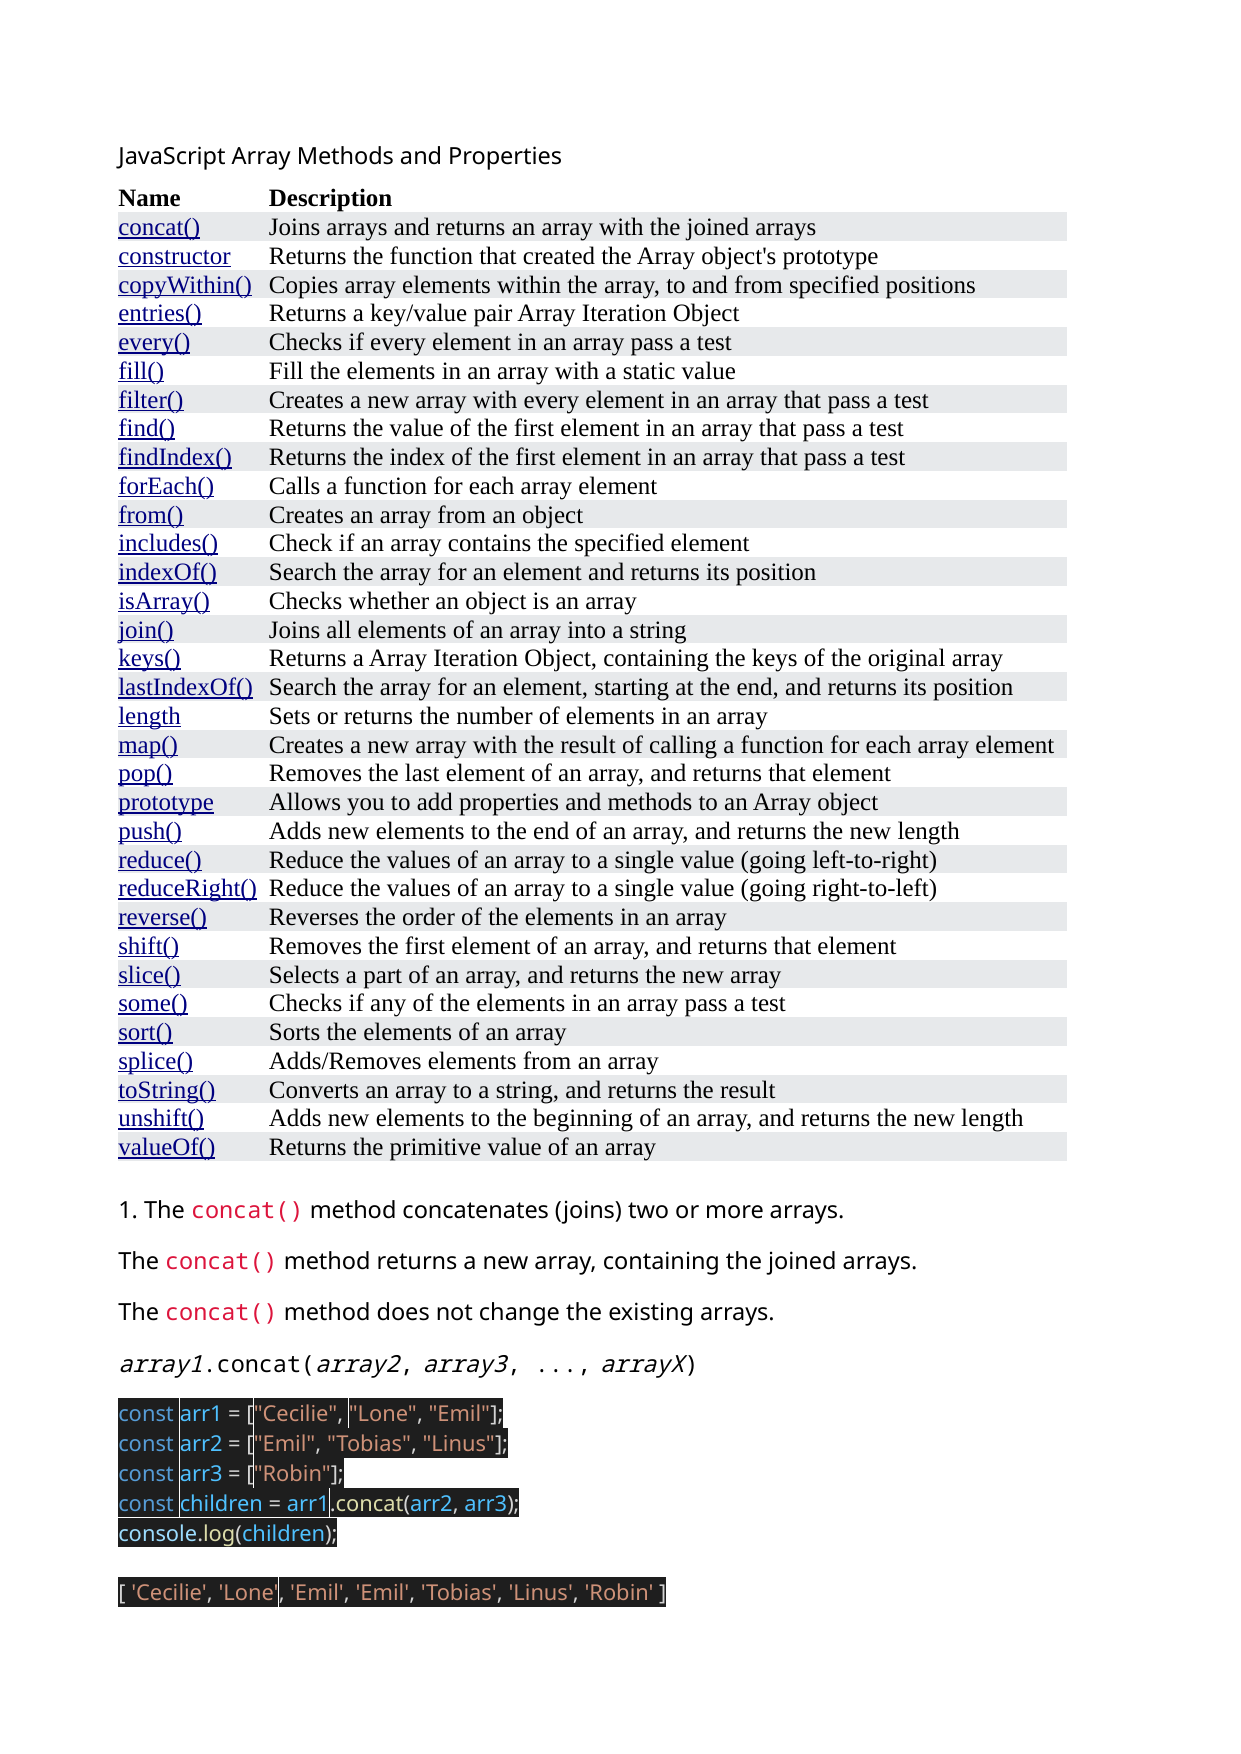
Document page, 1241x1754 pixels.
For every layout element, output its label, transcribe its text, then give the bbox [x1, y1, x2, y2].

text const children = arr1.concat(arr2, arr3); [118, 1488, 1122, 1517]
table_cell Check if an array contains the specified element [269, 529, 1067, 557]
table_cell Adds new elements to the beginning of an array, and returns the new length [269, 1104, 1067, 1132]
table_cell find() [118, 414, 269, 442]
table_cell Creates a new array with every element in an array that pass a test [269, 385, 1067, 413]
table_cell isArray() [118, 586, 269, 615]
table_cell reduceRight() [118, 874, 269, 902]
table_header Name [118, 184, 269, 212]
table_cell Returns the primitive value of an array [269, 1132, 1067, 1161]
table_cell Adds new elements to the end of an array, and returns the new length [269, 816, 1067, 845]
table_cell Checks whether an object is an array [269, 586, 1067, 615]
table_cell toString() [118, 1075, 269, 1103]
table_cell sort() [118, 1017, 269, 1046]
table_cell Selects a part of an array, and returns the new array [269, 960, 1067, 988]
table_cell Allows you to add properties and methods to an Array object [269, 787, 1067, 816]
table_cell Returns the index of the first element in an array that pass a test [269, 442, 1067, 471]
table_cell indexOf() [118, 557, 269, 586]
text const arr3 = ["Robin"]; [118, 1458, 1122, 1488]
table_cell shift() [118, 931, 269, 960]
table_cell includes() [118, 529, 269, 557]
text The concat() method does not change the existing arrays. [118, 1296, 1122, 1328]
table_cell Fill the elements in an array with a static value [269, 356, 1067, 385]
table_cell Returns a Array Iteration Object, containing the keys of the original array [269, 644, 1067, 672]
table_cell filter() [118, 385, 269, 413]
table_cell every() [118, 327, 269, 356]
text [ 'Cecilie', 'Lone', 'Emil', 'Emil', 'Tobias', 'Linus', 'Robin' ] [118, 1577, 1122, 1607]
text const arr1 = ["Cecilie", "Lone", "Emil"]; [118, 1398, 1122, 1428]
table_cell Joins all elements of an array into a string [269, 615, 1067, 643]
table_cell lastIndexOf() [118, 672, 269, 701]
table_cell Returns the function that created the Array object's prototype [269, 241, 1067, 270]
text array1.concat(array2, array3, ..., arrayX) [118, 1347, 1122, 1379]
table_cell concat() [118, 212, 269, 241]
table_cell push() [118, 816, 269, 845]
table_cell unshift() [118, 1104, 269, 1132]
table_cell splice() [118, 1046, 269, 1075]
table_cell reduce() [118, 845, 269, 873]
table_cell Sorts the elements of an array [269, 1017, 1067, 1046]
table_cell entries() [118, 299, 269, 327]
table_cell Adds/Removes elements from an array [269, 1046, 1067, 1075]
table_cell Reduce the values of an array to a single value (going left-to-right) [269, 845, 1067, 873]
table_cell pop() [118, 759, 269, 787]
table_cell Search the array for an element, starting at the end, and returns its position [269, 672, 1067, 701]
text const arr2 = ["Emil", "Tobias", "Linus"]; [118, 1428, 1122, 1458]
text The concat() method returns a new array, containing the joined arrays. [118, 1244, 1122, 1276]
table_header Description [269, 184, 1067, 212]
table_cell Copies array elements within the array, to and from specified positions [269, 270, 1067, 298]
table_cell Removes the first element of an array, and returns that element [269, 931, 1067, 960]
text console.log(children); [118, 1517, 1122, 1547]
text 1. The concat() method concatenates (joins) two or more arrays. [118, 1193, 1122, 1225]
table_cell length [118, 701, 269, 730]
table_cell Calls a function for each array element [269, 471, 1067, 500]
table_cell Returns a key/value pair Array Iteration Object [269, 299, 1067, 327]
table_cell Creates an array from an object [269, 500, 1067, 528]
table_cell copyWithin() [118, 270, 269, 298]
table_cell findIndex() [118, 442, 269, 471]
table_cell constructor [118, 241, 269, 270]
table_cell from() [118, 500, 269, 528]
table_cell Joins arrays and returns an array with the joined arrays [269, 212, 1067, 241]
table_cell Removes the last element of an array, and returns that element [269, 759, 1067, 787]
table_cell keys() [118, 644, 269, 672]
table_cell valueOf() [118, 1132, 269, 1161]
table_cell forEach() [118, 471, 269, 500]
table_cell Sets or returns the number of elements in an array [269, 701, 1067, 730]
table_cell map() [118, 730, 269, 758]
table_cell Converts an array to a string, and returns the result [269, 1075, 1067, 1103]
table_cell Reverses the order of the elements in an array [269, 902, 1067, 931]
table_cell reverse() [118, 902, 269, 931]
table_cell fill() [118, 356, 269, 385]
table_cell Creates a new array with the result of calling a function for each array element [269, 730, 1067, 758]
table_cell Checks if every element in an array pass a test [269, 327, 1067, 356]
table_cell prototype [118, 787, 269, 816]
table_cell Returns the value of the first element in an array that pass a test [269, 414, 1067, 442]
table_cell some() [118, 989, 269, 1017]
table_cell slice() [118, 960, 269, 988]
subtitle JavaScript Array Methods and Properties [118, 139, 1122, 171]
table_cell Reduce the values of an array to a single value (going right-to-left) [269, 874, 1067, 902]
table_cell Search the array for an element and returns its position [269, 557, 1067, 586]
table_cell join() [118, 615, 269, 643]
table_cell Checks if any of the elements in an array pass a test [269, 989, 1067, 1017]
